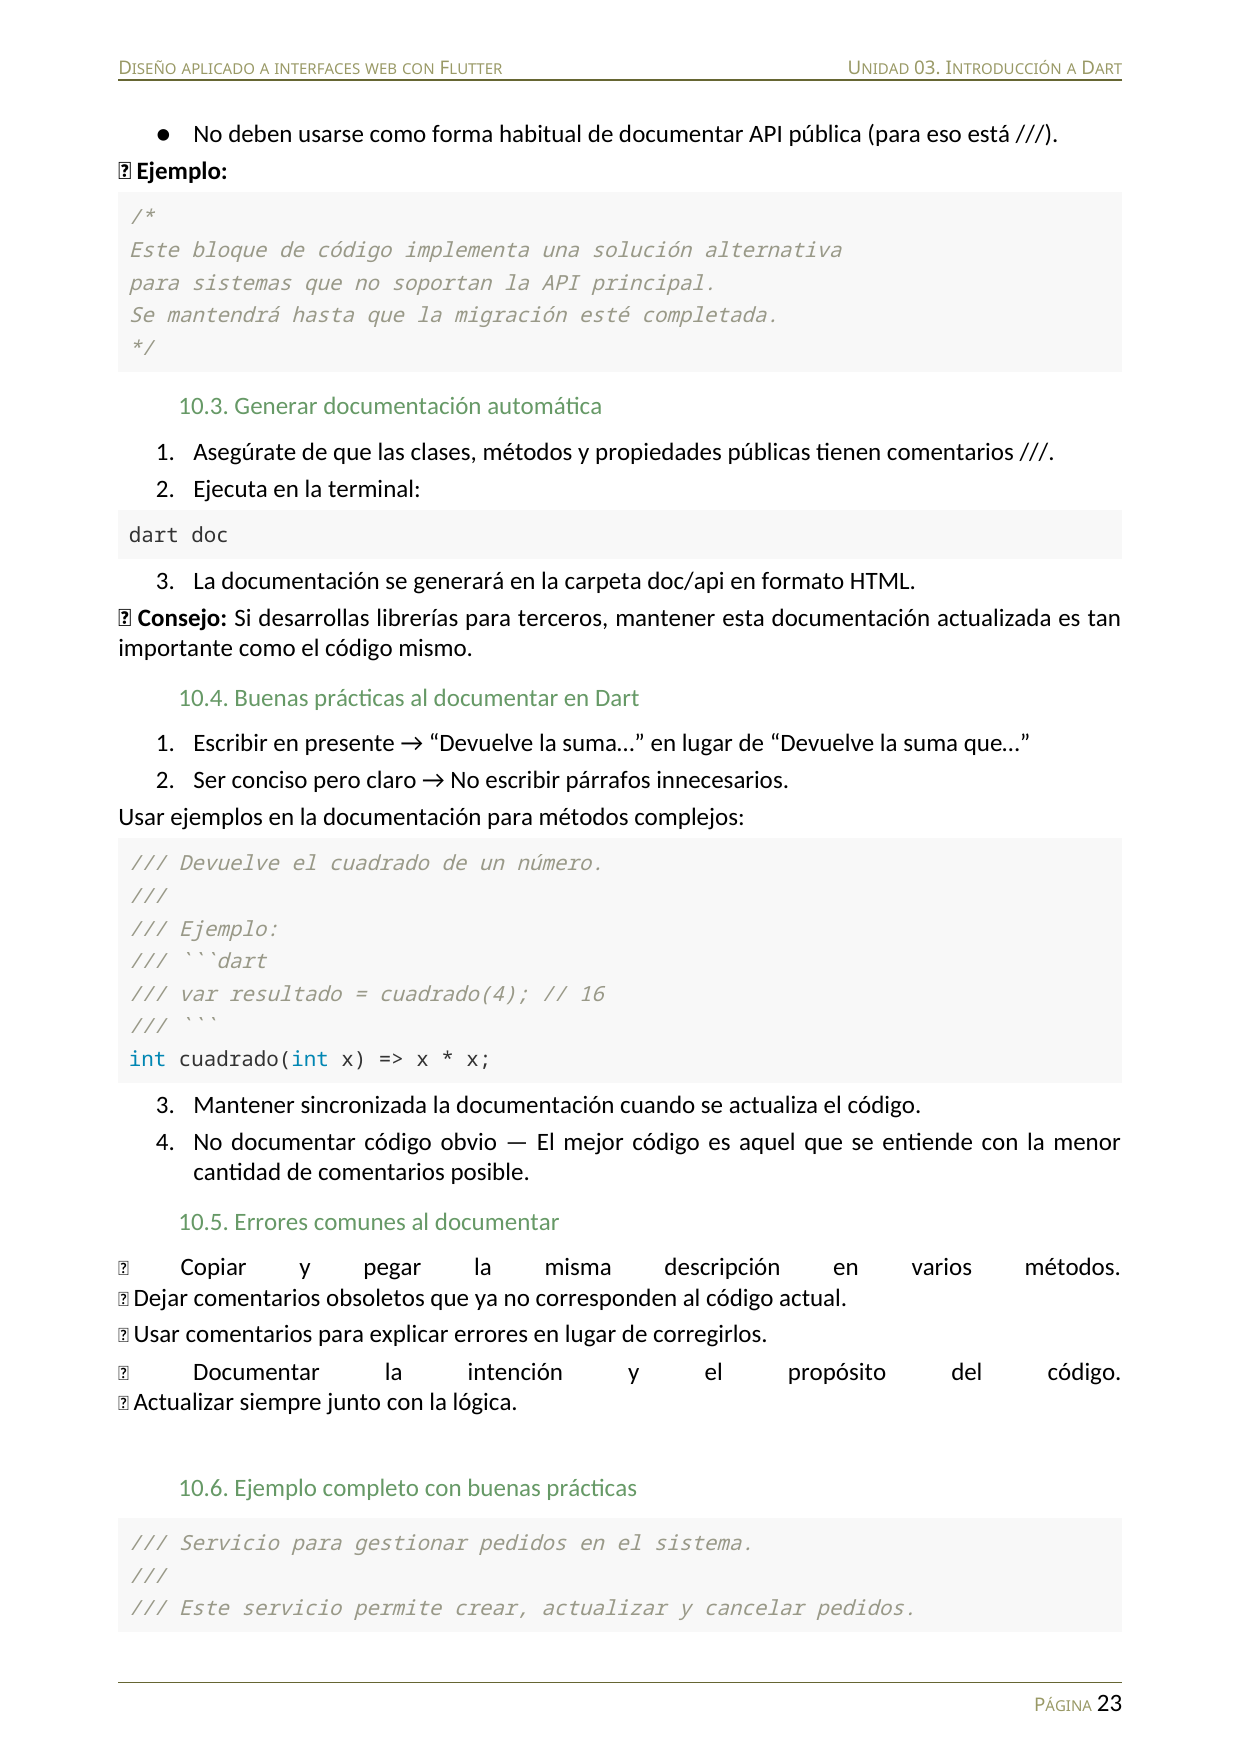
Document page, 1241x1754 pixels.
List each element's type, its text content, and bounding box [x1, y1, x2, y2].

text ❌ Usar comentarios para explicar errores en lugar de corregirlos. [118, 1319, 1122, 1349]
text Usar ejemplos en la documentación para métodos complejos: [118, 801, 1122, 832]
subtitle 10.6. Ejemplo completo con buenas prácticas [178, 1472, 1122, 1503]
list Ejecuta en la terminal: [156, 473, 1122, 503]
text ❌ Copiar y pegar la misma descripción en varios métodos. ❌ Dejar comentarios obsoletos que ya no corresponden al código actual. [118, 1251, 1122, 1312]
list No documentar código obvio — El mejor código es aquel que se entiende con la menor cantidad de comentarios posible. [156, 1126, 1122, 1187]
subtitle 10.4. Buenas prácticas al documentar en Dart [178, 682, 1122, 712]
table_header dart doc [118, 510, 1122, 559]
list Mantener sincronizada la documentación cuando se actualiza el código. [156, 1089, 1122, 1119]
table_header /// Devuelve el cuadrado de un número. /// /// Ejemplo: /// ```dart /// var resultado = cuadrado(4); // 16 /// ``` int cuadrado(int x) => x * x; [118, 838, 1122, 1083]
list Asegúrate de que las clases, métodos y propiedades públicas tienen comentarios ///. [156, 436, 1122, 466]
subtitle 10.3. Generar documentación automática [178, 391, 1122, 421]
list No deben usarse como forma habitual de documentar API pública (para eso está ///). [156, 118, 1122, 148]
table_header /// Servicio para gestionar pedidos en el sistema. /// /// Este servicio permite crear, actualizar y cancelar pedidos. [118, 1518, 1122, 1632]
list Escribir en presente → “Devuelve la suma…” en lugar de “Devuelve la suma que…” [156, 727, 1122, 758]
list Ser conciso pero claro → No escribir párrafos innecesarios. [156, 764, 1122, 795]
subtitle 10.5. Errores comunes al documentar [178, 1206, 1122, 1236]
text ✅ Documentar la intención y el propósito del código. ✅ Actualizar siempre junto con la lógica. [118, 1356, 1122, 1417]
list La documentación se generará en la carpeta doc/api en formato HTML. [156, 565, 1122, 596]
text 💡 Consejo: Si desarrollas librerías para terceros, mantener esta documentación actualizada es tan importante como el código mismo. [118, 602, 1122, 663]
table_header /* Este bloque de código implementa una solución alternativa para sistemas que no soportan la API principal. Se mantendrá hasta que la migración esté completada. */ [118, 192, 1122, 372]
text 📌 Ejemplo: [118, 155, 1122, 186]
